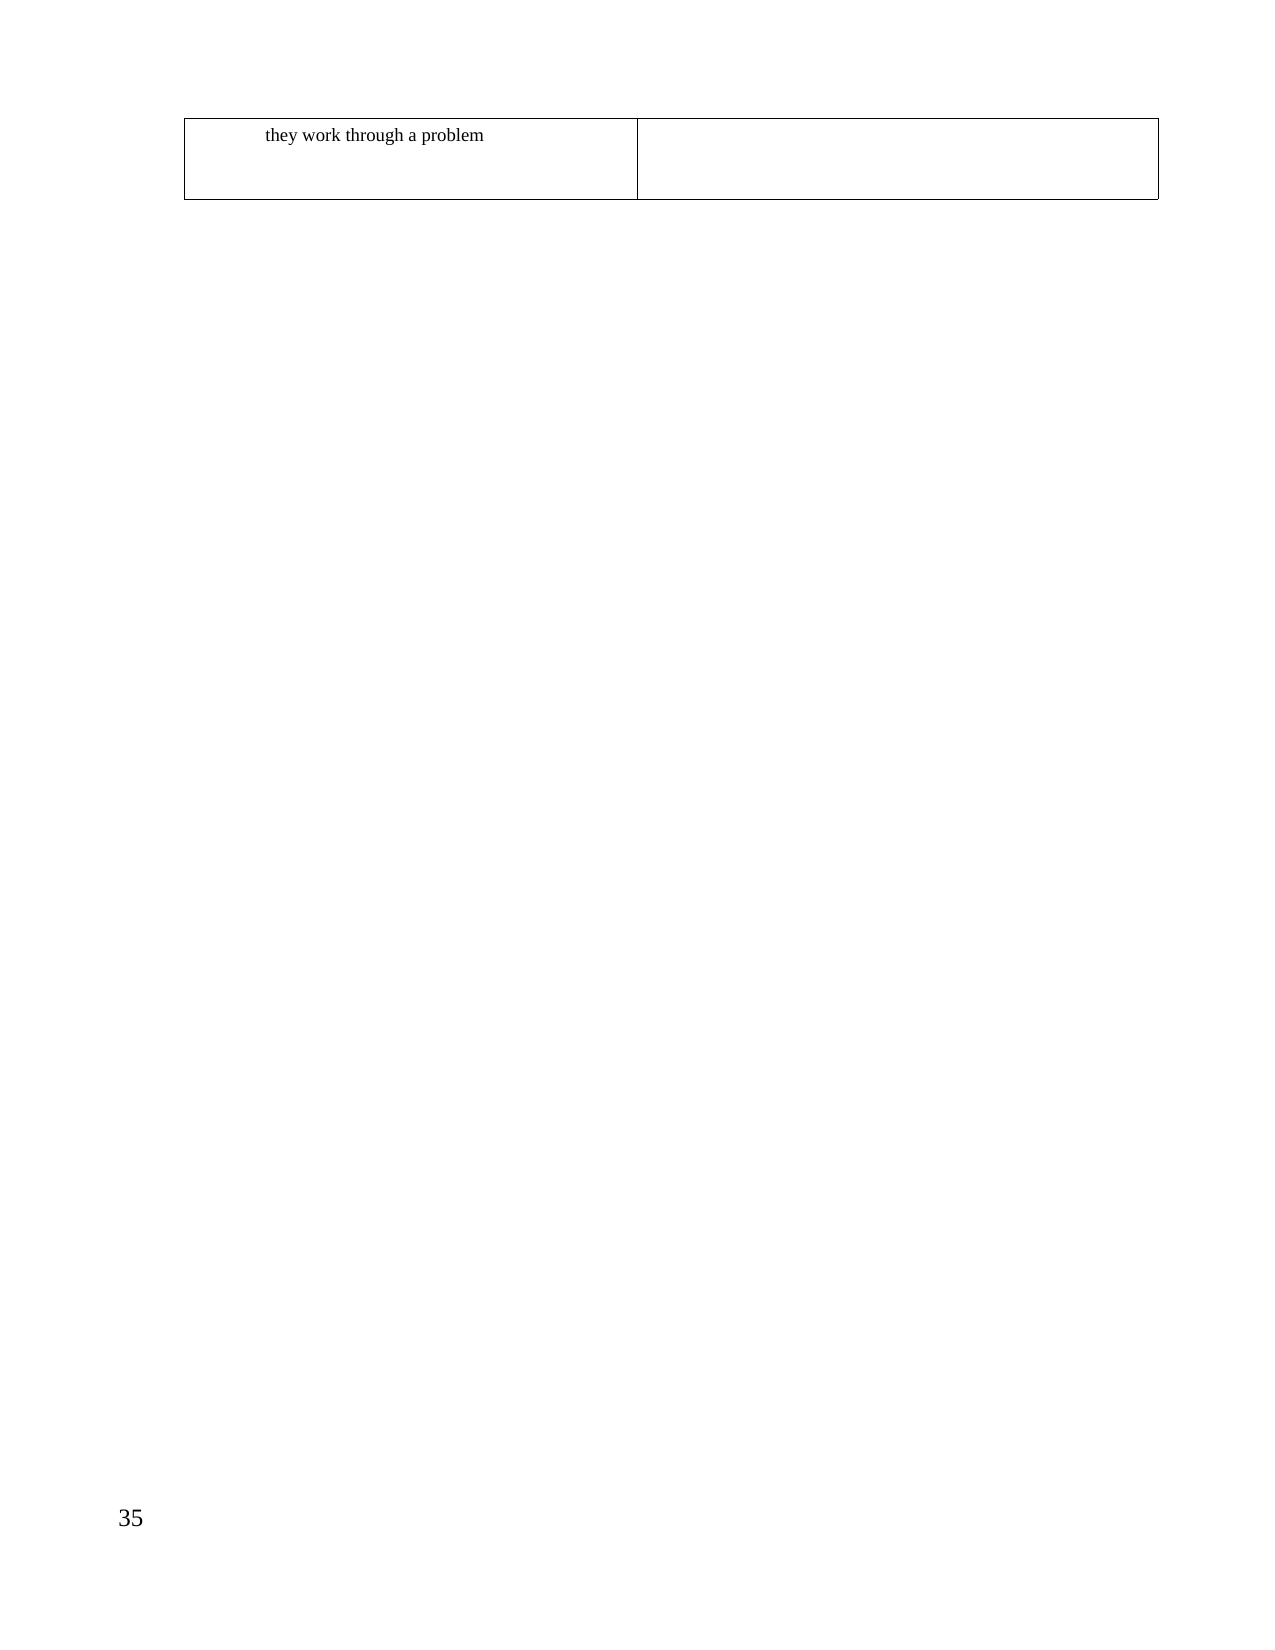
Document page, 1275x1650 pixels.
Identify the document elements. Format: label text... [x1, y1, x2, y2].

table_cell [638, 119, 1158, 199]
table_cell they work through a problem [185, 119, 637, 199]
